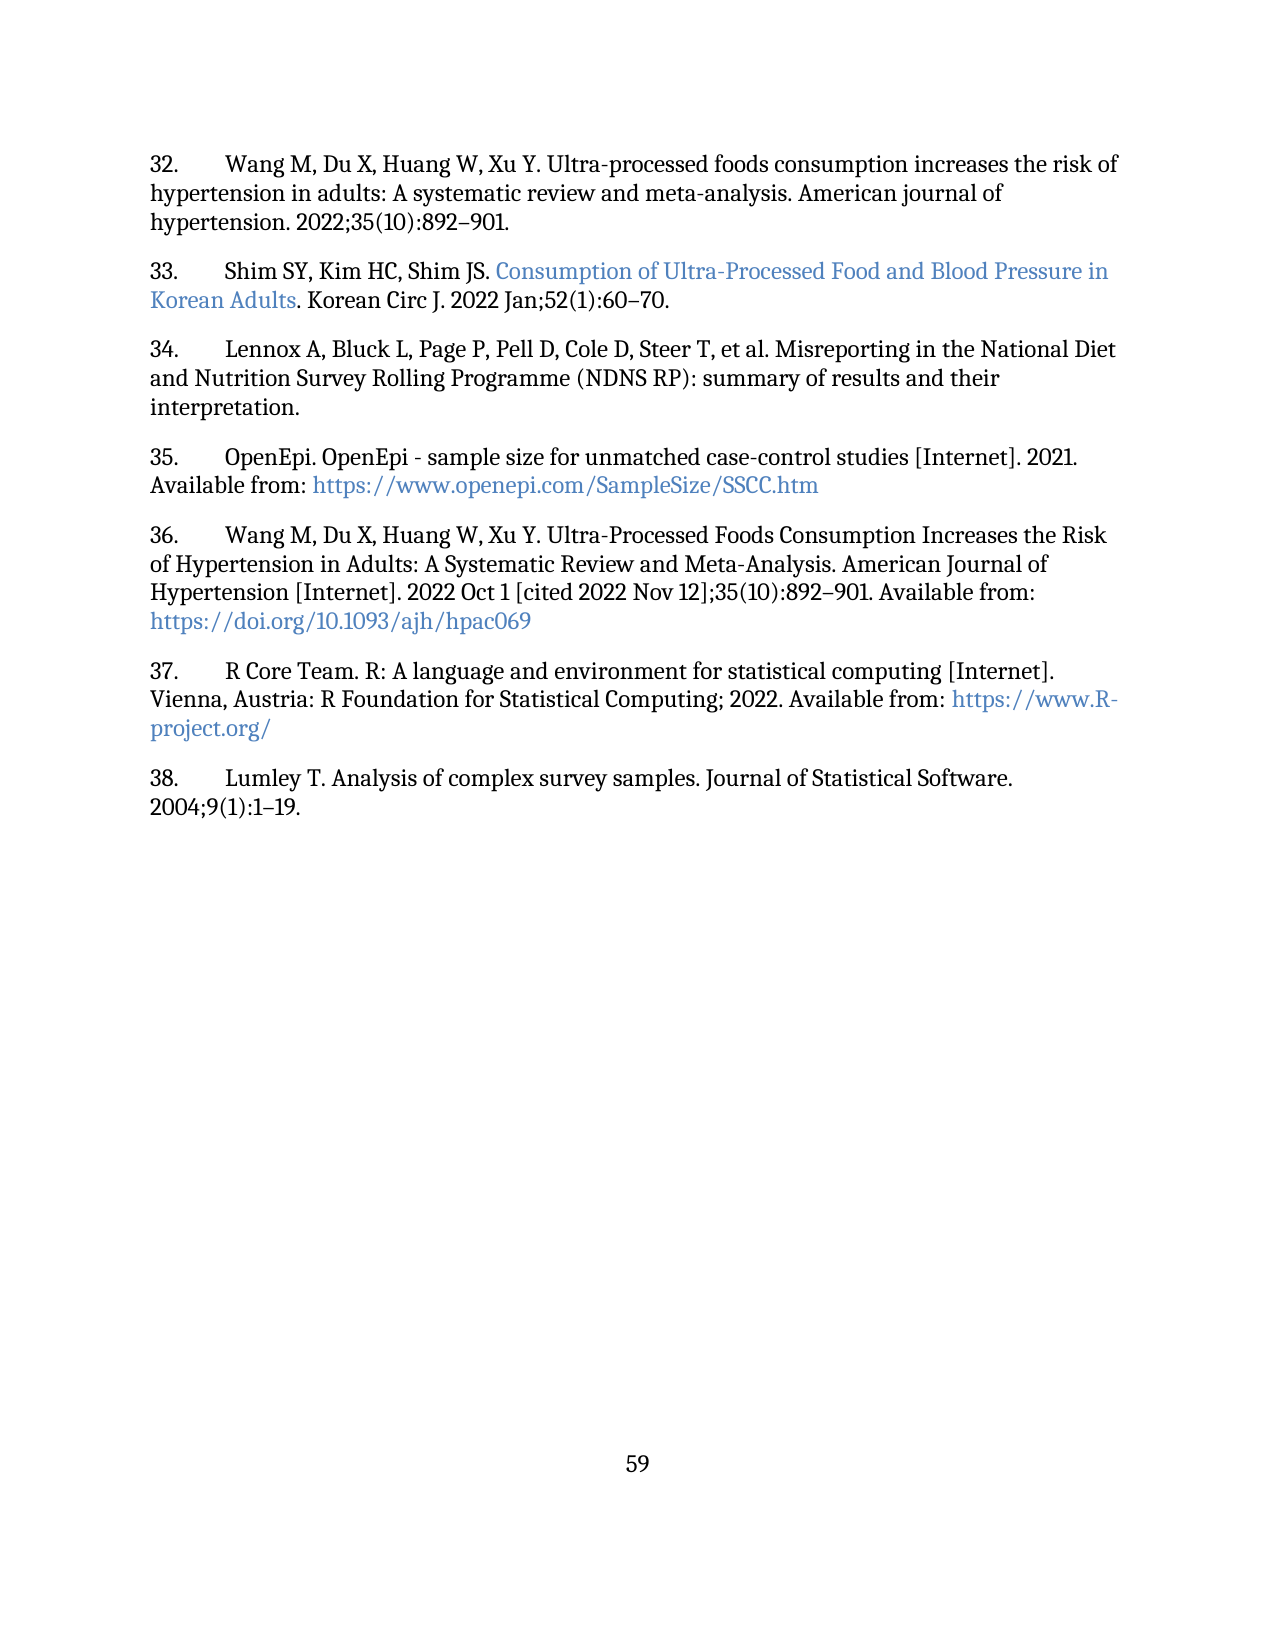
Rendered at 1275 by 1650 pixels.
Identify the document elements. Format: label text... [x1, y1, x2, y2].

text 33. Shim SY, Kim HC, Shim JS. Consumption of Ultra-Processed Food and Blood Pressure in Korean Adults. Korean Circ J. 2022 Jan;52(1):60–70. [150, 257, 1125, 314]
text 37. R Core Team. R: A language and environment for statistical computing [Internet]. Vienna, Austria: R Foundation for Statistical Computing; 2022. Available from: https://www.R-project.org/ [150, 657, 1125, 743]
text 35. OpenEpi. OpenEpi - sample size for unmatched case-control studies [Internet]. 2021. Available from: https://www.openepi.com/SampleSize/SSCC.htm [150, 442, 1125, 500]
text 32. Wang M, Du X, Huang W, Xu Y. Ultra-processed foods consumption increases the risk of hypertension in adults: A systematic review and meta-analysis. American journal of hypertension. 2022;35(10):892–901. [150, 150, 1125, 236]
text 38. Lumley T. Analysis of complex survey samples. Journal of Statistical Software. 2004;9(1):1–19. [150, 764, 1125, 821]
text 34. Lennox A, Bluck L, Page P, Pell D, Cole D, Steer T, et al. Misreporting in the National Diet and Nutrition Survey Rolling Programme (NDNS RP): summary of results and their interpretation. [150, 335, 1125, 422]
text 36. Wang M, Du X, Huang W, Xu Y. Ultra-Processed Foods Consumption Increases the Risk of Hypertension in Adults: A Systematic Review and Meta-Analysis. American Journal of Hypertension [Internet]. 2022 Oct 1 [cited 2022 Nov 12];35(10):892–901. Available from: https://doi.org/10.1093/ajh/hpac069 [150, 521, 1125, 636]
